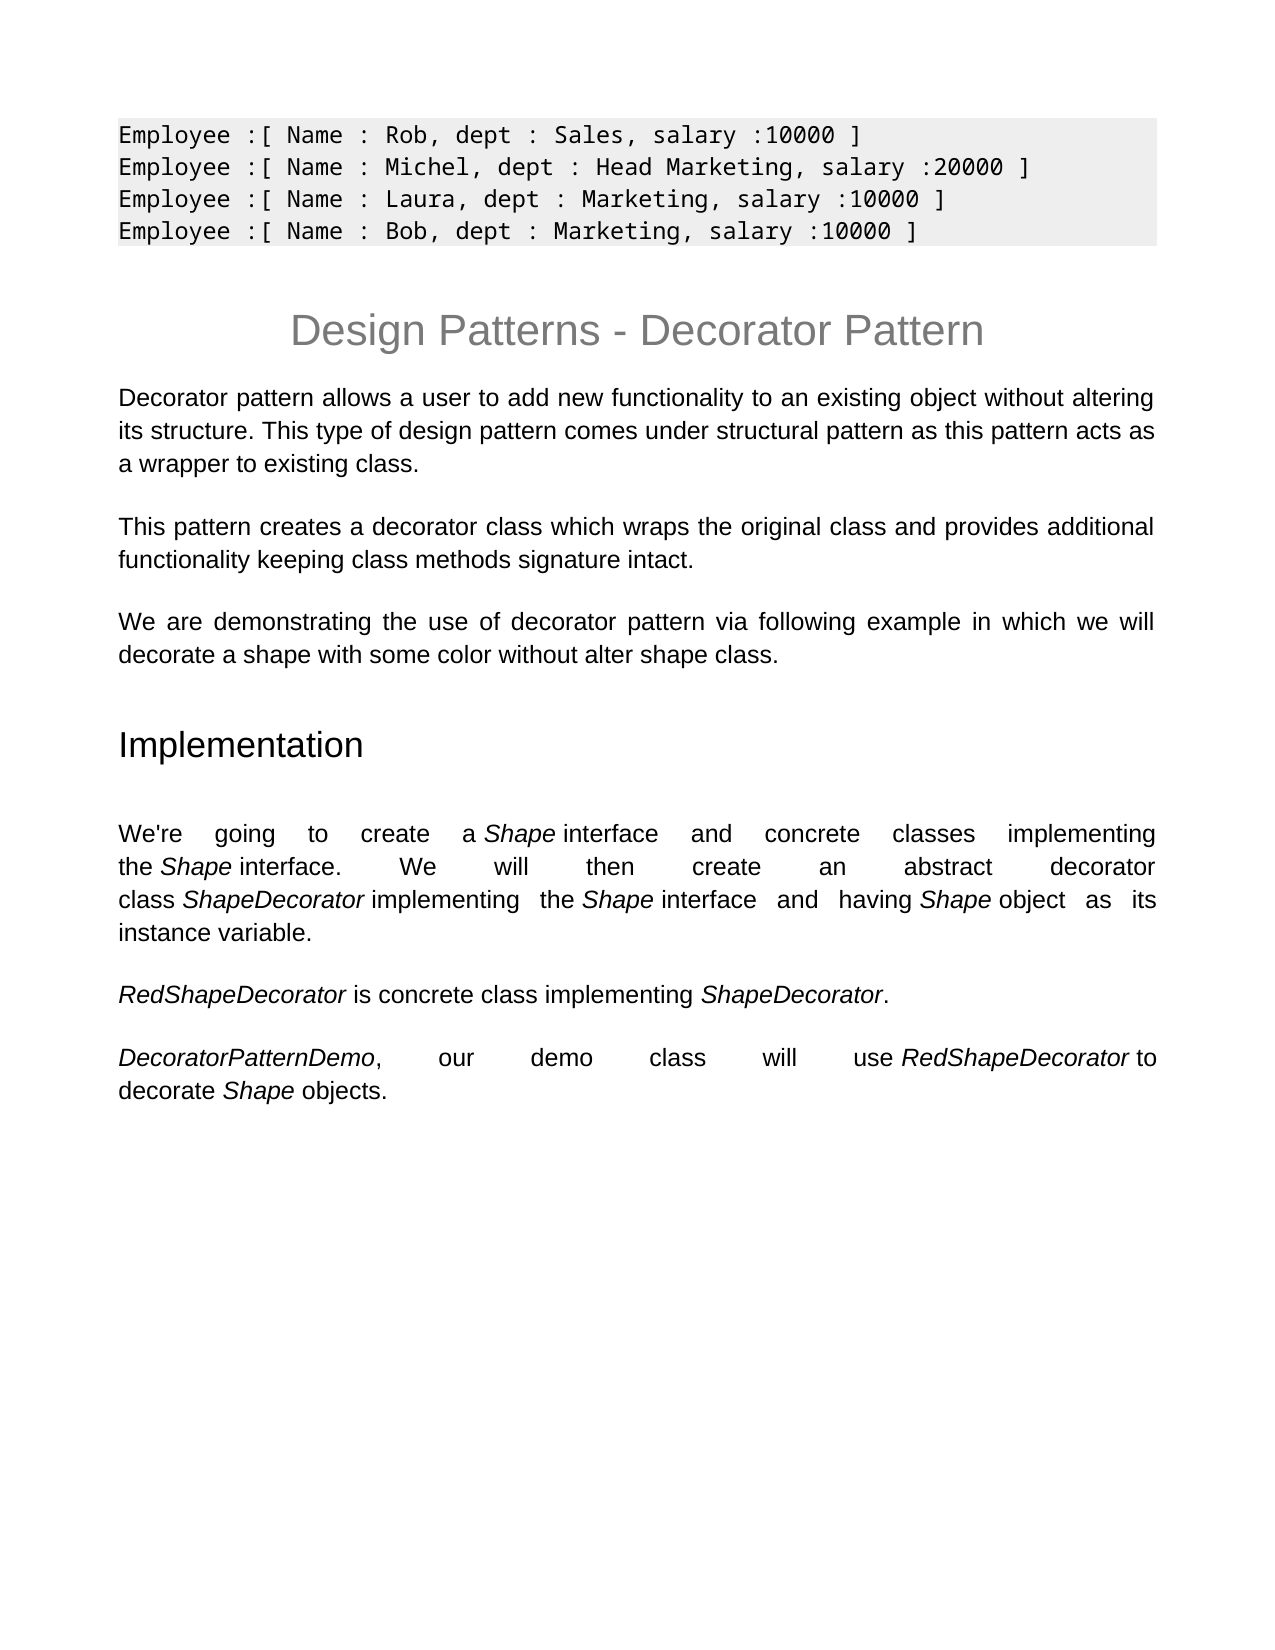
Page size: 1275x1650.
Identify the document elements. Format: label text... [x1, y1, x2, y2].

text Employee :[ Name : Bob, dept : Marketing, salary :10000 ] [118, 214, 1157, 246]
text Employee :[ Name : Rob, dept : Sales, salary :10000 ] [118, 118, 1157, 150]
text We are demonstrating the use of decorator pattern via following example in which we will decorate a shape with some color without alter shape class. [118, 607, 1157, 669]
text Decorator pattern allows a user to add new functionality to an existing object without altering its structure. This type of design pattern comes under structural pattern as this pattern acts as a wrapper to existing class. [118, 383, 1157, 478]
text Employee :[ Name : Laura, dept : Marketing, salary :10000 ] [118, 182, 1157, 214]
subtitle Implementation [118, 724, 1157, 765]
text RedShapeDecorator is concrete class implementing ShapeDecorator. [118, 981, 1157, 1009]
text This pattern creates a decorator class which wraps the original class and provides additional functionality keeping class methods signature intact. [118, 512, 1157, 574]
text Employee :[ Name : Michel, dept : Head Marketing, salary :20000 ] [118, 150, 1157, 182]
text We're going to create a Shape interface and concrete classes implementing the Shape interface. We will then create an abstract decorator class ShapeDecorator implementing the Shape interface and having Shape object as its instance variable. [118, 819, 1157, 947]
text DecoratorPatternDemo, our demo class will use RedShapeDecorator to decorate Shape objects. [118, 1043, 1157, 1105]
subtitle Design Patterns - Decorator Pattern [118, 304, 1157, 354]
